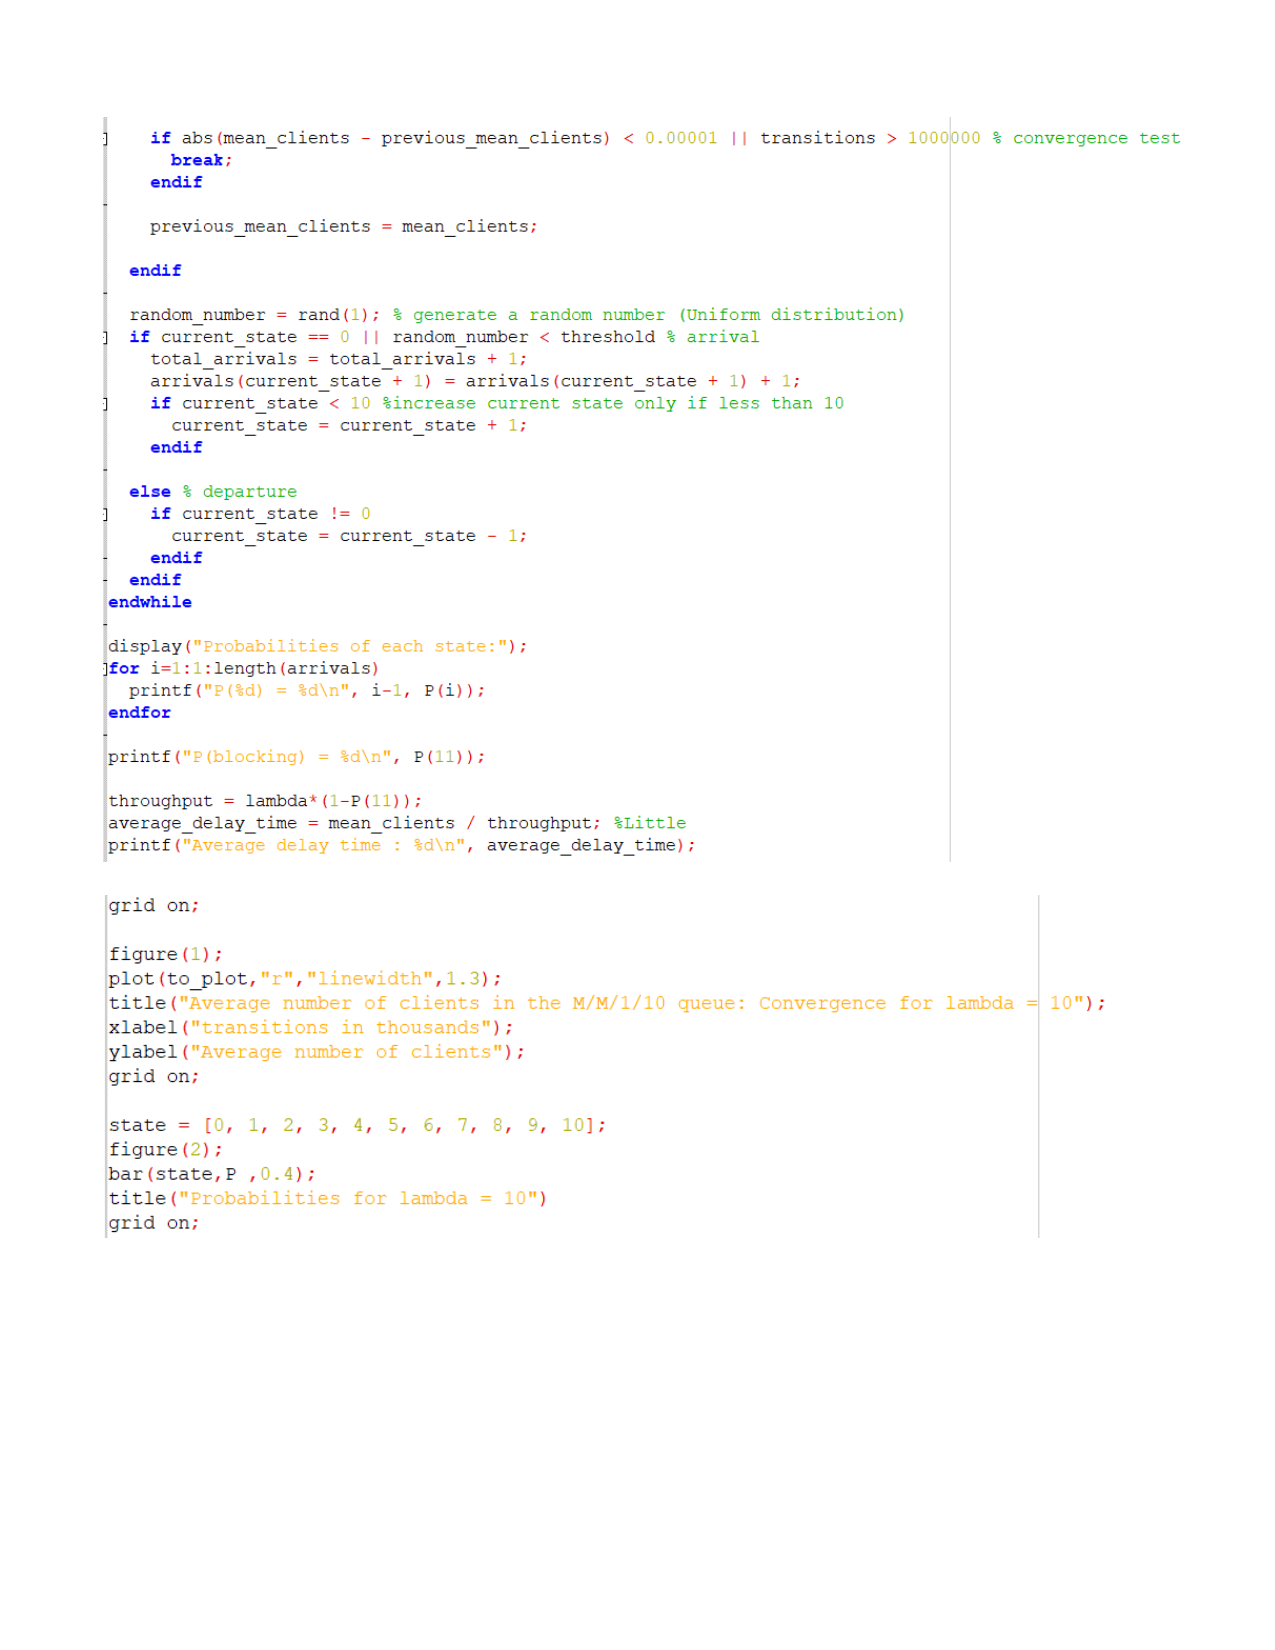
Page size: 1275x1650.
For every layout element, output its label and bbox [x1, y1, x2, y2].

picture [104, 895, 1144, 1238]
picture [103, 117, 1198, 862]
